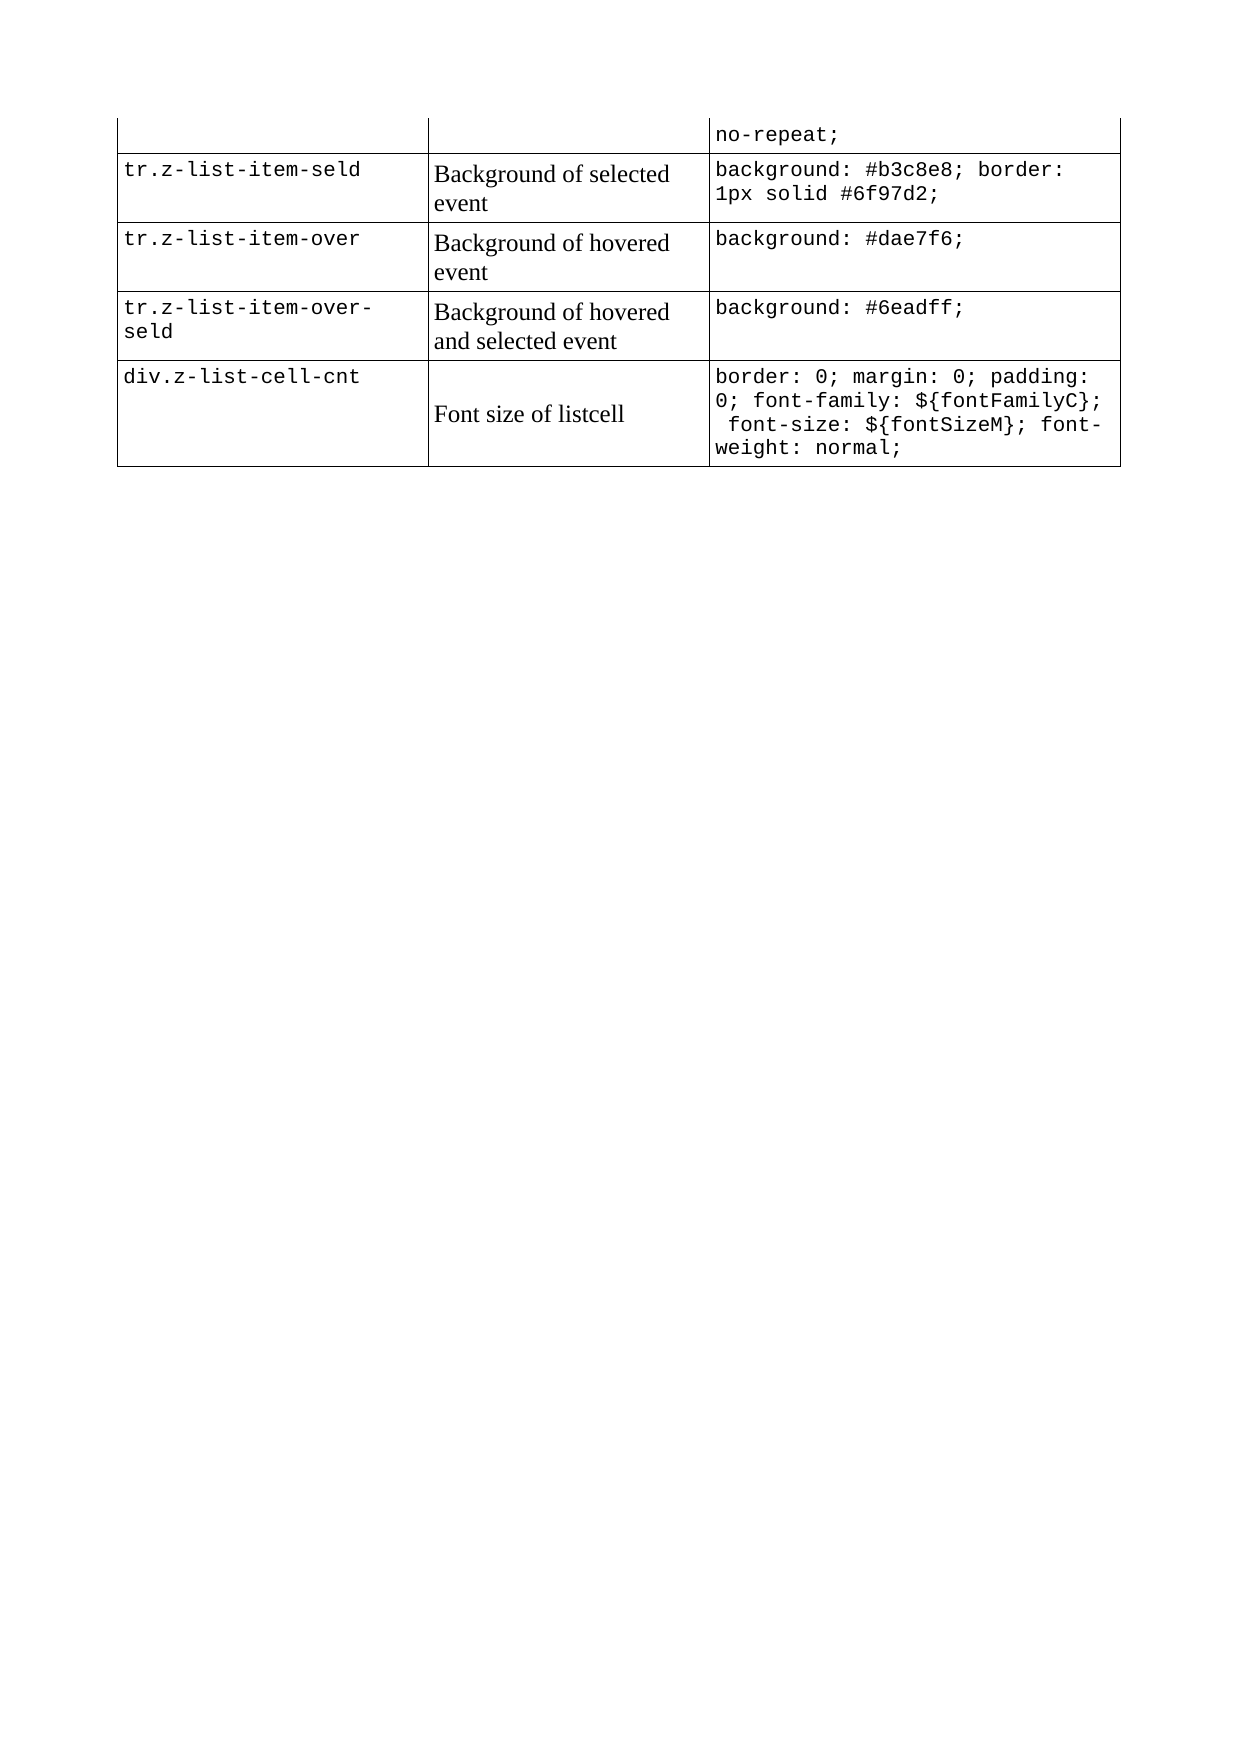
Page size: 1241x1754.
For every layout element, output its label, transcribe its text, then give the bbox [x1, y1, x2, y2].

table_cell background: #6eadff; [710, 292, 1120, 360]
table_cell background: #b3c8e8; border: 1px solid #6f97d2; [710, 154, 1120, 222]
table_cell background: #dae7f6; [710, 223, 1120, 291]
table_cell border: 0; margin: 0; padding: 0; font-family: ${fontFamilyC}; font-size: ${fontSizeM}; font-weight: normal; [710, 361, 1120, 466]
table_cell tr.z-list-item-over-seld [118, 292, 428, 360]
table_cell no-repeat; [710, 118, 1120, 153]
table_cell tr.z-list-item-seld [118, 154, 428, 222]
table_cell div.z-list-cell-cnt [118, 361, 428, 466]
table_cell tr.z-list-item-over [118, 223, 428, 291]
table_cell [429, 118, 709, 153]
table_cell [118, 118, 428, 153]
table_cell Background of hovered event [429, 223, 709, 291]
table_cell Background of hovered and selected event [429, 292, 709, 360]
table_cell Background of selected event [429, 154, 709, 222]
table_cell Font size of listcell [429, 361, 709, 466]
